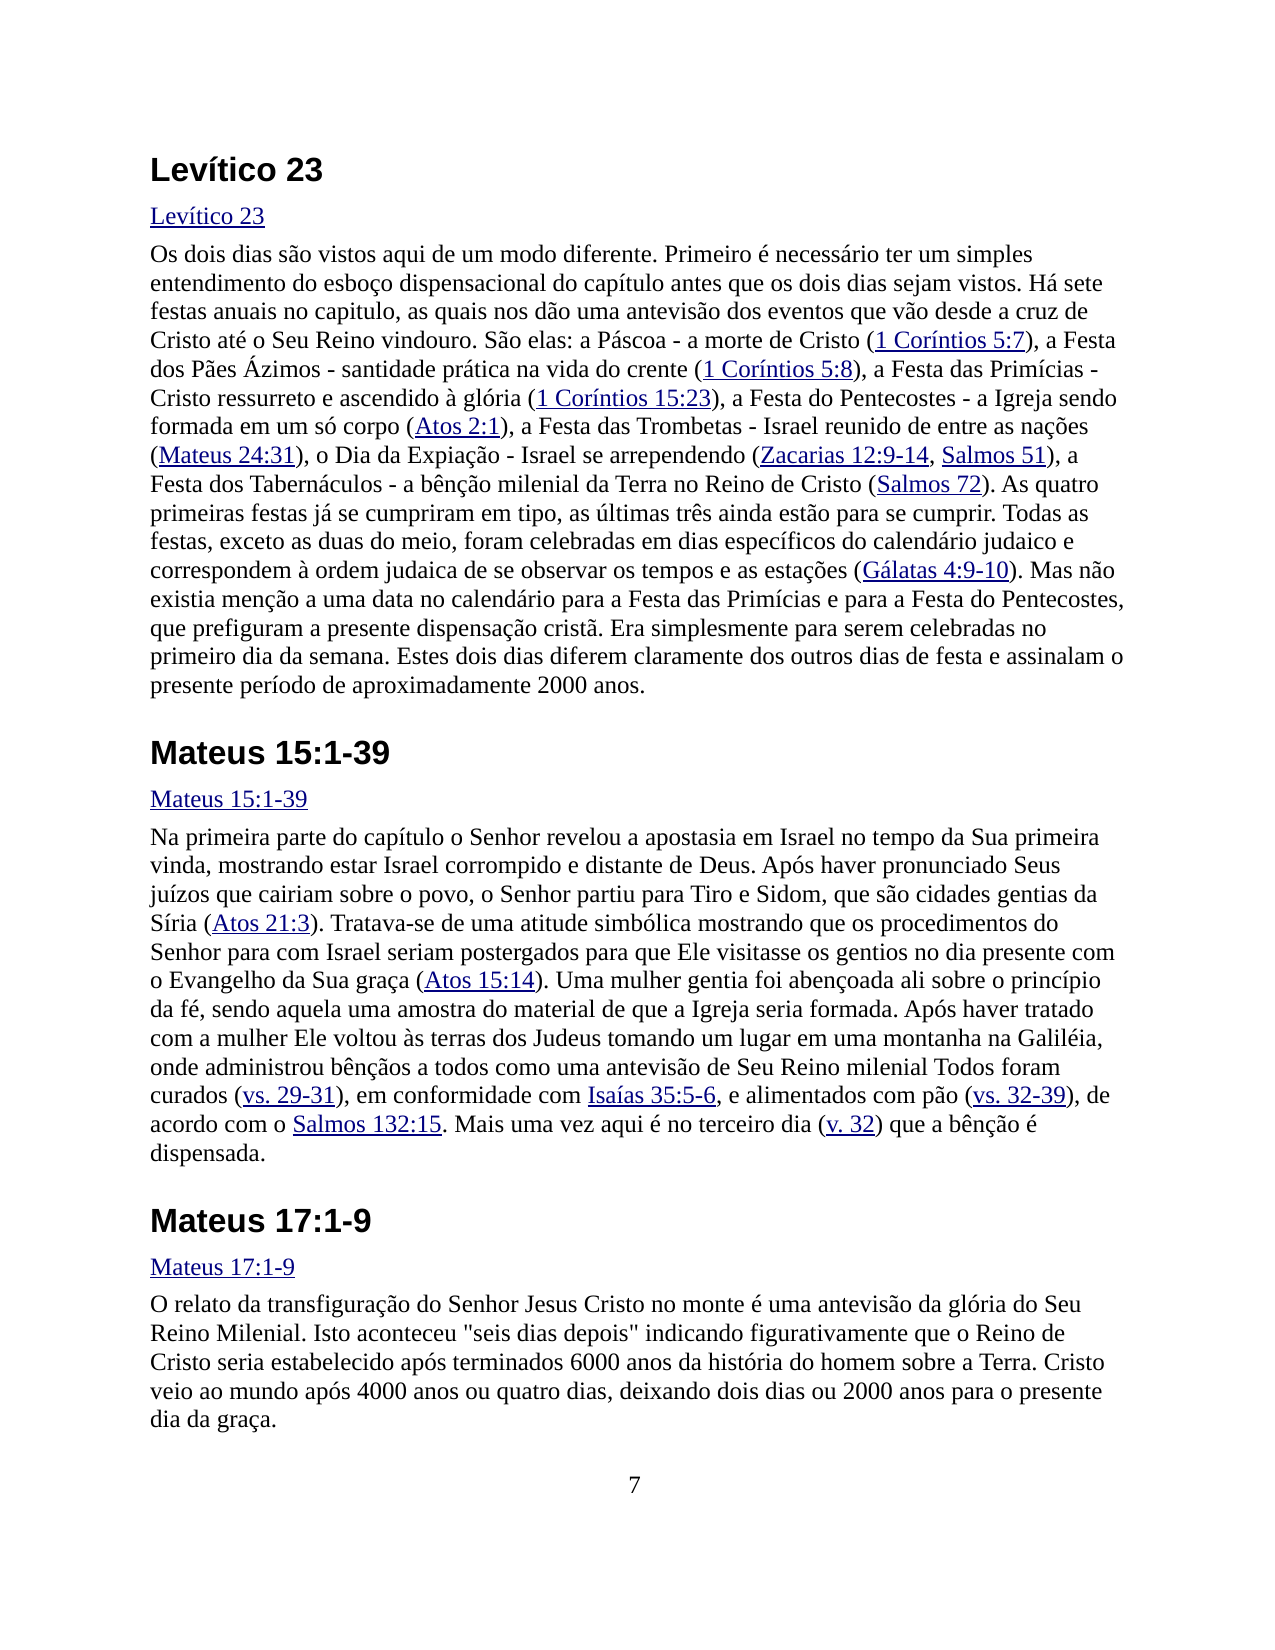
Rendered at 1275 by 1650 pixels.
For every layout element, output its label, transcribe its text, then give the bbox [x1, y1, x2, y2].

subtitle Levítico 23 [150, 150, 1125, 189]
text Levítico 23 [150, 201, 1125, 230]
text Mateus 17:1-9 [150, 1252, 1125, 1281]
text O relato da transfiguração do Senhor Jesus Cristo no monte é uma antevisão da glória do Seu Reino Milenial. Isto aconteceu "seis dias depois" indicando figurativamente que o Reino de Cristo seria estabelecido após terminados 6000 anos da história do homem sobre a Terra. Cristo veio ao mundo após 4000 anos ou quatro dias, deixando dois dias ou 2000 anos para o presente dia da graça. [150, 1289, 1125, 1433]
subtitle Mateus 15:1-39 [150, 733, 1125, 771]
text Os dois dias são vistos aqui de um modo diferente. Primeiro é necessário ter um simples entendimento do esboço dispensacional do capítulo antes que os dois dias sejam vistos. Há sete festas anuais no capitulo, as quais nos dão uma antevisão dos eventos que vão desde a cruz de Cristo até o Seu Reino vindouro. São elas: a Páscoa - a morte de Cristo (1 Coríntios 5:7), a Festa dos Pães Ázimos - santidade prática na vida do crente (1 Coríntios 5:8), a Festa das Primícias - Cristo ressurreto e ascendido à glória (1 Coríntios 15:23), a Festa do Pentecostes - a Igreja sendo formada em um só corpo (Atos 2:1), a Festa das Trombetas - Israel reunido de entre as nações (Mateus 24:31), o Dia da Expiação - Israel se arrependendo (Zacarias 12:9-14, Salmos 51), a Festa dos Tabernáculos - a bênção milenial da Terra no Reino de Cristo (Salmos 72). As quatro primeiras festas já se cumpriram em tipo, as últimas três ainda estão para se cumprir. Todas as festas, exceto as duas do meio, foram celebradas em dias específicos do calendário judaico e correspondem à ordem judaica de se observar os tempos e as estações (Gálatas 4:9-10). Mas não existia menção a uma data no calendário para a Festa das Primícias e para a Festa do Pentecostes, que prefiguram a presente dispensação cristã. Era simplesmente para serem celebradas no primeiro dia da semana. Estes dois dias diferem claramente dos outros dias de festa e assinalam o presente período de aproximadamente 2000 anos. [150, 239, 1125, 699]
text Na primeira parte do capítulo o Senhor revelou a apostasia em Israel no tempo da Sua primeira vinda, mostrando estar Israel corrompido e distante de Deus. Após haver pronunciado Seus juízos que cairiam sobre o povo, o Senhor partiu para Tiro e Sidom, que são cidades gentias da Síria (Atos 21:3). Tratava-se de uma atitude simbólica mostrando que os procedimentos do Senhor para com Israel seriam postergados para que Ele visitasse os gentios no dia presente com o Evangelho da Sua graça (Atos 15:14). Uma mulher gentia foi abençoada ali sobre o princípio da fé, sendo aquela uma amostra do material de que a Igreja seria formada. Após haver tratado com a mulher Ele voltou às terras dos Judeus tomando um lugar em uma montanha na Galiléia, onde administrou bênçãos a todos como uma antevisão de Seu Reino milenial Todos foram curados (vs. 29-31), em conformidade com Isaías 35:5-6, e alimentados com pão (vs. 32-39), de acordo com o Salmos 132:15. Mais uma vez aqui é no terceiro dia (v. 32) que a bênção é dispensada. [150, 822, 1125, 1167]
text Mateus 15:1-39 [150, 784, 1125, 813]
subtitle Mateus 17:1-9 [150, 1201, 1125, 1239]
